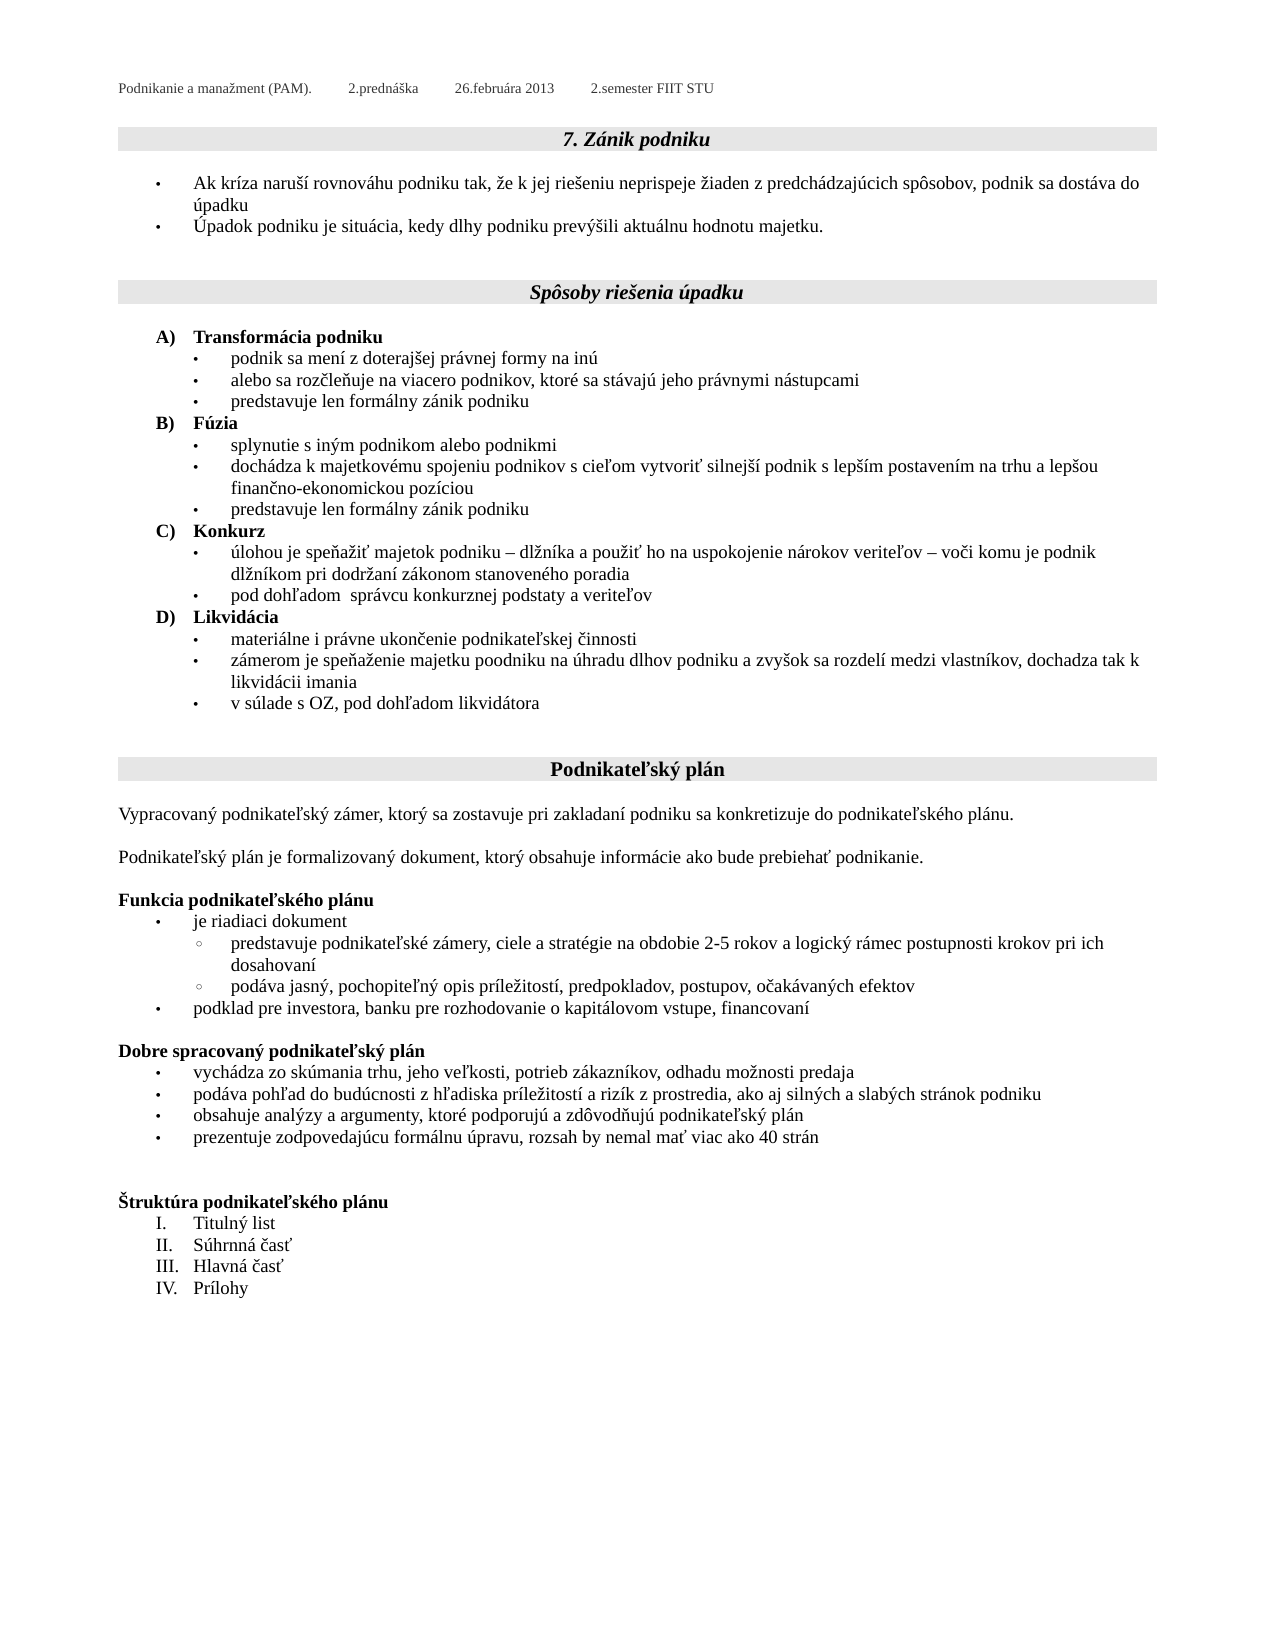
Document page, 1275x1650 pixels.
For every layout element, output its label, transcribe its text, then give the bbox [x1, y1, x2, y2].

text Dobre spracovaný podnikateľský plán [118, 1040, 1157, 1061]
list v súlade s OZ, pod dohľadom likvidátora [193, 692, 1157, 714]
list predstavuje len formálny zánik podniku [193, 498, 1157, 520]
text Podnikateľský plán je formalizovaný dokument, ktorý obsahuje informácie ako bude prebiehať podnikanie. [118, 846, 1157, 867]
list obsahuje analýzy a argumenty, ktoré podporujú a zdôvodňujú podnikateľský plán [156, 1104, 1157, 1126]
list úlohou je speňažiť majetok podniku – dlžníka a použiť ho na uspokojenie nárokov veriteľov – voči komu je podnik dlžníkom pri dodržaní zákonom stanoveného poradia [193, 541, 1157, 584]
list splynutie s iným podnikom alebo podnikmi [193, 433, 1157, 455]
list vychádza zo skúmania trhu, jeho veľkosti, potrieb zákazníkov, odhadu možnosti predaja [156, 1061, 1157, 1083]
list pod dohľadom správcu konkurznej podstaty a veriteľov [193, 584, 1157, 606]
list Prílohy [156, 1277, 1157, 1298]
list Likvidácia [156, 606, 1157, 627]
list je riadiaci dokument [156, 910, 1157, 932]
list Ak kríza naruší rovnováhu podniku tak, že k jej riešeniu neprispeje žiaden z predchádzajúcich spôsobov, podnik sa dostáva do úpadku [156, 172, 1157, 215]
list Fúzia [156, 412, 1157, 433]
list podáva pohľad do budúcnosti z hľadiska príležitostí a rizík z prostredia, ako aj silných a slabých stránok podniku [156, 1083, 1157, 1104]
text Funkcia podnikateľského plánu [118, 889, 1157, 910]
list alebo sa rozčleňuje na viacero podnikov, ktoré sa stávajú jeho právnymi nástupcami [193, 369, 1157, 390]
text Podnikateľský plán [118, 757, 1157, 781]
list podáva jasný, pochopiteľný opis príležitostí, predpokladov, postupov, očakávaných efektov [193, 975, 1157, 997]
list Titulný list [156, 1212, 1157, 1234]
list dochádza k majetkovému spojeniu podnikov s cieľom vytvoriť silnejší podnik s lepším postavením na trhu a lepšou finančno-ekonomickou pozíciou [193, 455, 1157, 498]
text Štruktúra podnikateľského plánu [118, 1191, 1157, 1212]
text Spôsoby riešenia úpadku [118, 280, 1157, 304]
list Hlavná časť [156, 1255, 1157, 1277]
list predstavuje podnikateľské zámery, ciele a stratégie na obdobie 2-5 rokov a logický rámec postupnosti krokov pri ich dosahovaní [193, 932, 1157, 975]
list Transformácia podniku [156, 326, 1157, 347]
text Vypracovaný podnikateľský zámer, ktorý sa zostavuje pri zakladaní podniku sa konkretizuje do podnikateľského plánu. [118, 802, 1157, 824]
list materiálne i právne ukončenie podnikateľskej činnosti [193, 627, 1157, 649]
list Súhrnná časť [156, 1234, 1157, 1255]
list Konkurz [156, 520, 1157, 541]
list Úpadok podniku je situácia, kedy dlhy podniku prevýšili aktuálnu hodnotu majetku. [156, 215, 1157, 237]
list zámerom je speňaženie majetku poodniku na úhradu dlhov podniku a zvyšok sa rozdelí medzi vlastníkov, dochadza tak k likvidácii imania [193, 649, 1157, 692]
list podnik sa mení z doterajšej právnej formy na inú [193, 347, 1157, 369]
list predstavuje len formálny zánik podniku [193, 390, 1157, 412]
list prezentuje zodpovedajúcu formálnu úpravu, rozsah by nemal mať viac ako 40 strán [156, 1126, 1157, 1147]
list podklad pre investora, banku pre rozhodovanie o kapitálovom vstupe, financovaní [156, 997, 1157, 1018]
text 7. Zánik podniku [118, 127, 1157, 151]
